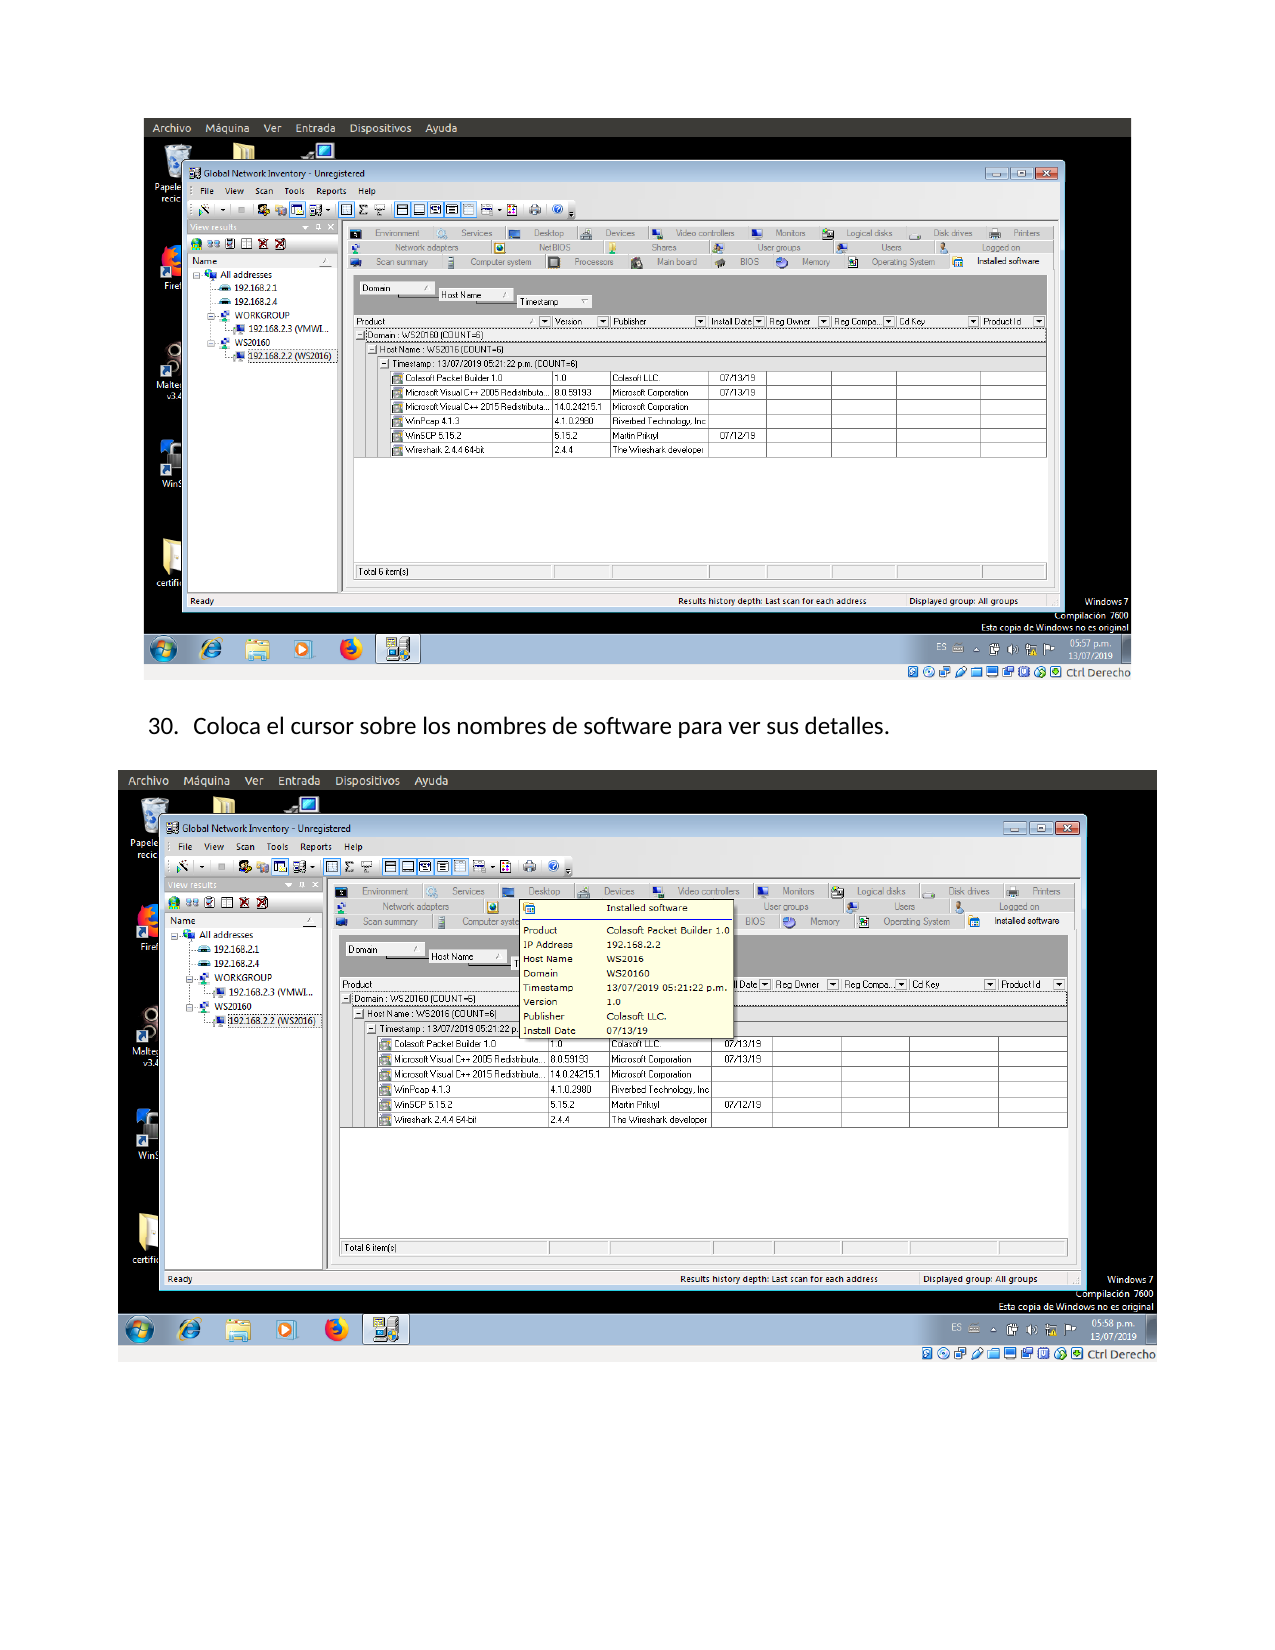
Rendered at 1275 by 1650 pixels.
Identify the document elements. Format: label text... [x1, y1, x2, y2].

picture [143, 118, 1132, 680]
picture [118, 770, 1157, 1362]
list Coloca el cursor sobre los nombres de software para ver sus detalles. [148, 710, 1157, 740]
